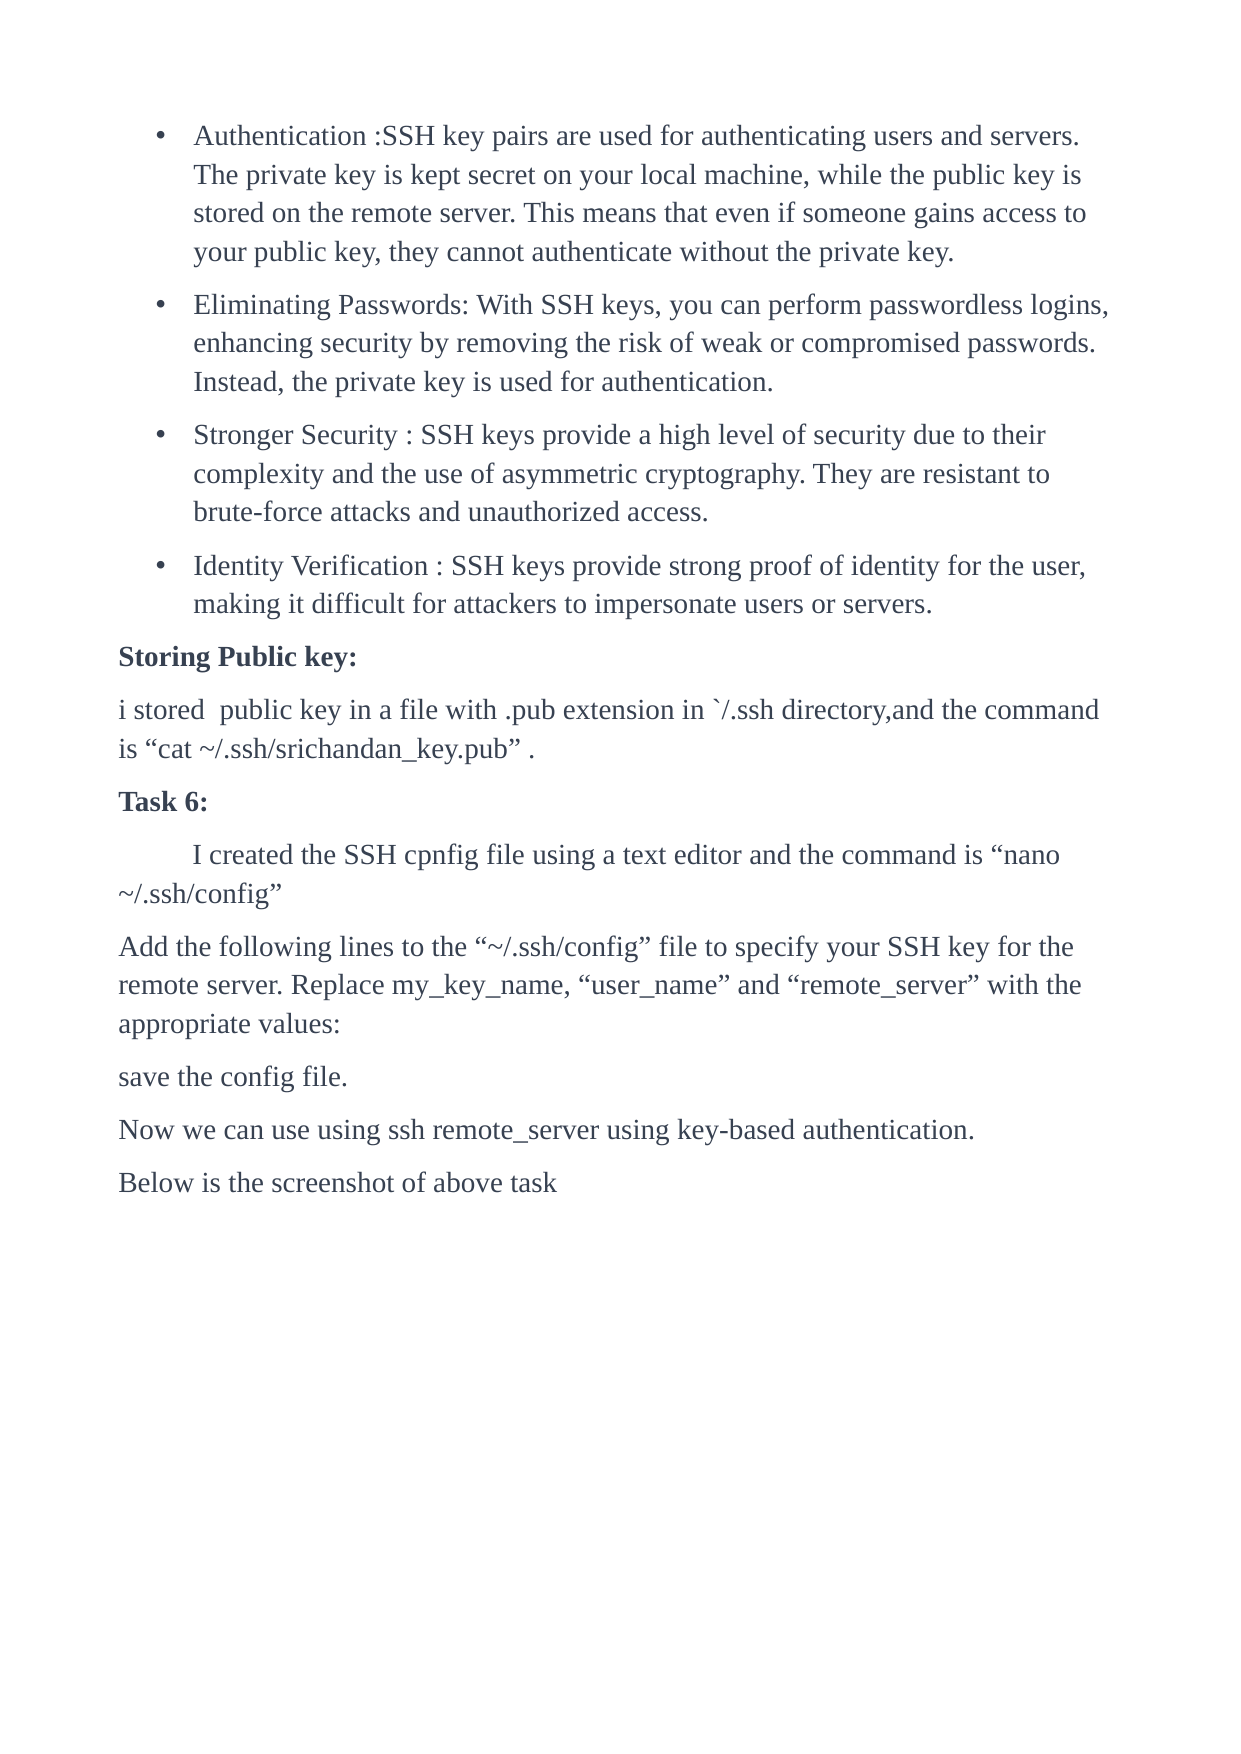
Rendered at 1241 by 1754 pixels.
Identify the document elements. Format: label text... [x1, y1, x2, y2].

text Storing Public key: [118, 639, 1122, 673]
list Eliminating Passwords: With SSH keys, you can perform passwordless logins, enhancing security by removing the risk of weak or compromised passwords. Instead, the private key is used for authentication. [156, 287, 1122, 398]
text Now we can use using ssh remote_server using key-based authentication. [118, 1112, 1122, 1146]
list Stronger Security : SSH keys provide a high level of security due to their complexity and the use of asymmetric cryptography. They are resistant to brute-force attacks and unauthorized access. [156, 417, 1122, 528]
text Below is the screenshot of above task [118, 1165, 1122, 1199]
list Authentication :SSH key pairs are used for authenticating users and servers. The private key is kept secret on your local machine, while the public key is stored on the remote server. This means that even if someone gains access to your public key, they cannot authenticate without the private key. [156, 118, 1122, 267]
text i stored public key in a file with .pub extension in `/.ssh directory,and the command is “cat ~/.ssh/srichandan_key.pub” . [118, 692, 1122, 764]
text Add the following lines to the “~/.ssh/config” file to specify your SSH key for the remote server. Replace my_key_name, “user_name” and “remote_server” with the appropriate values: [118, 929, 1122, 1039]
list Identity Verification : SSH keys provide strong proof of identity for the user, making it difficult for attackers to impersonate users or servers. [156, 548, 1122, 620]
text Task 6: [118, 784, 1122, 818]
text save the config file. [118, 1059, 1122, 1093]
text I created the SSH cpnfig file using a text editor and the command is “nano ~/.ssh/config” [118, 837, 1122, 909]
